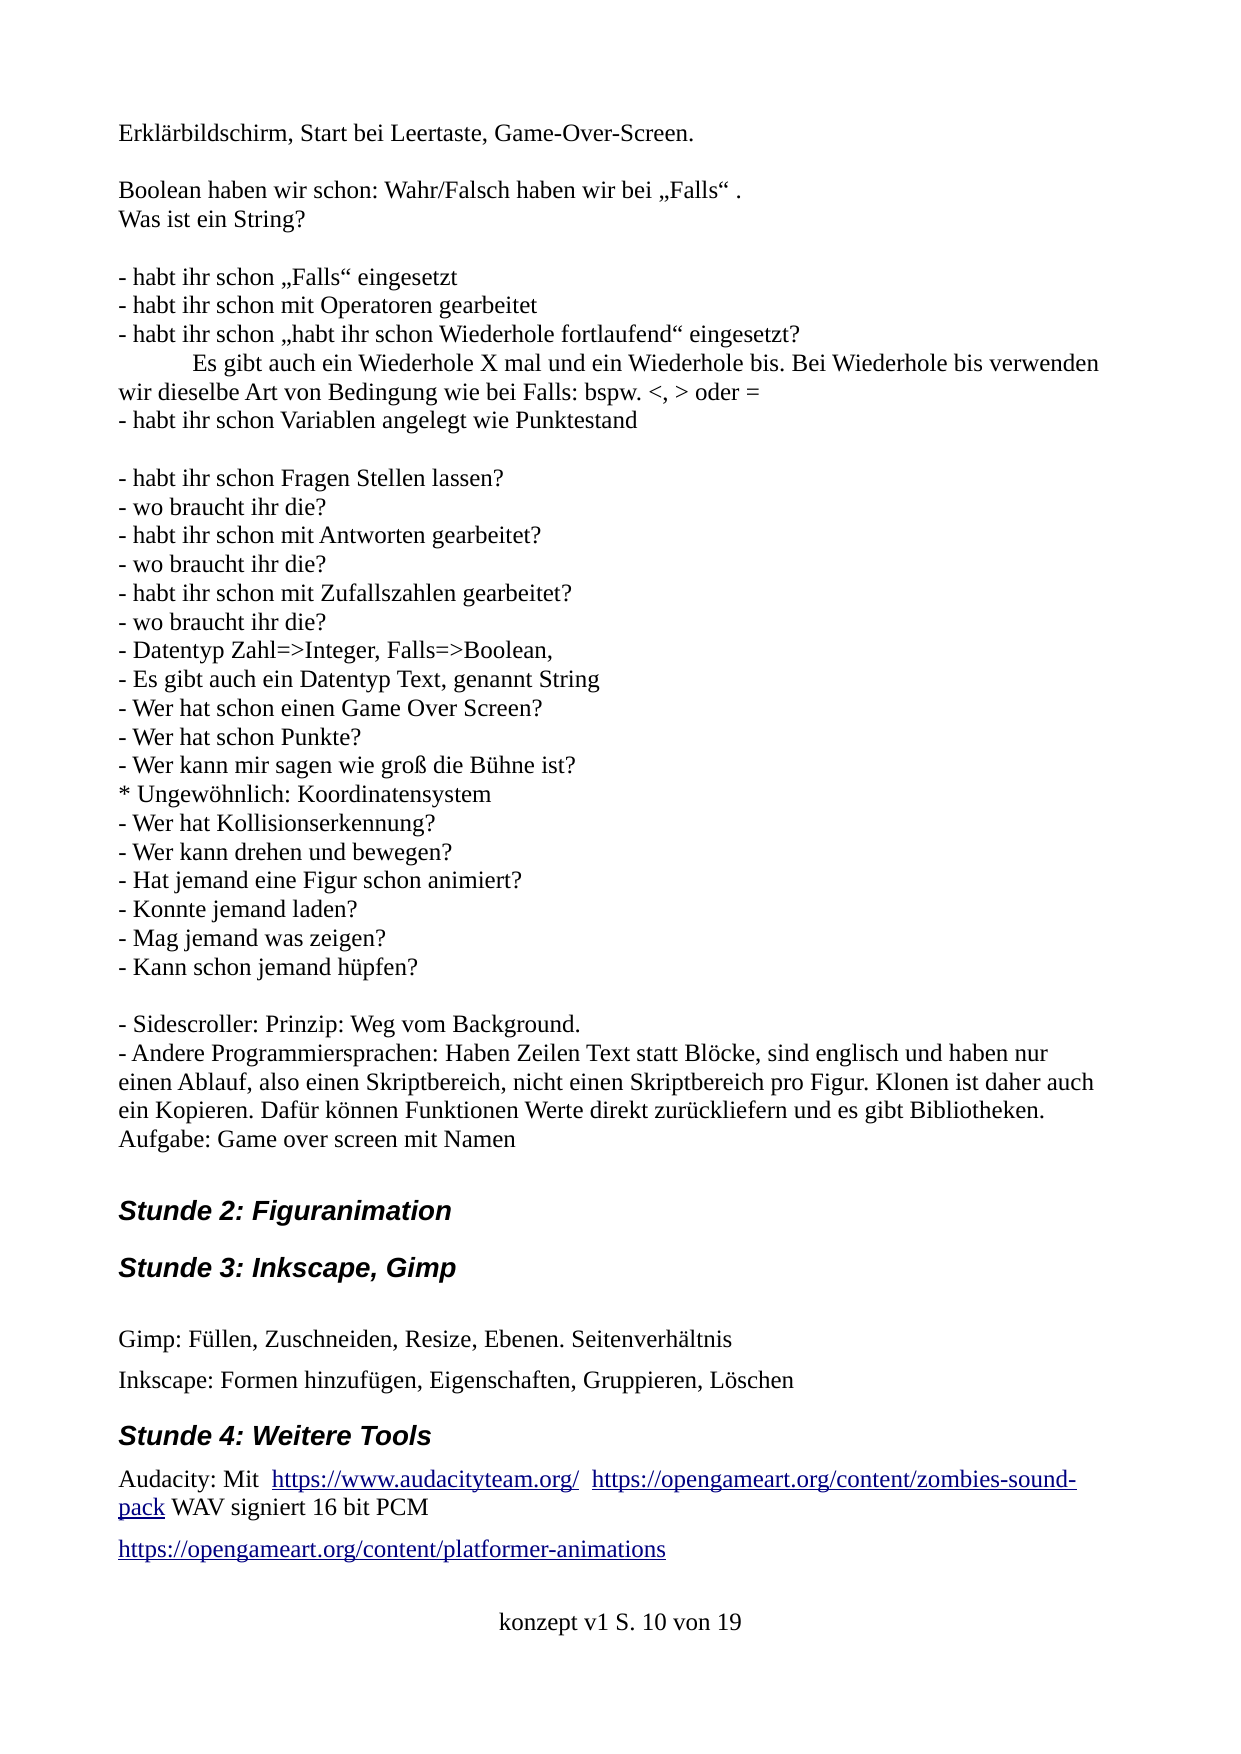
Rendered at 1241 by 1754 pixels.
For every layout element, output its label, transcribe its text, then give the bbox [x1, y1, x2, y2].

text Was ist ein String? [118, 204, 1122, 233]
text - Mag jemand was zeigen? [118, 923, 1122, 952]
text https://opengameart.org/content/platformer-animations [118, 1534, 1122, 1562]
text - wo braucht ihr die? [118, 549, 1122, 578]
text - habt ihr schon Fragen Stellen lassen? [118, 463, 1122, 492]
text - Datentyp Zahl=>Integer, Falls=>Boolean, [118, 636, 1122, 664]
text Boolean haben wir schon: Wahr/Falsch haben wir bei „Falls“ . [118, 176, 1122, 204]
text - Kann schon jemand hüpfen? [118, 952, 1122, 981]
text - Sidescroller: Prinzip: Weg vom Background. [118, 1009, 1122, 1038]
subtitle Stunde 4: Weitere Tools [118, 1419, 1122, 1451]
text * Ungewöhnlich: Koordinatensystem [118, 779, 1122, 808]
text - Wer hat Kollisionserkennung? [118, 808, 1122, 837]
text - habt ihr schon „habt ihr schon Wiederhole fortlaufend“ eingesetzt? [118, 319, 1122, 348]
subtitle Stunde 3: Inkscape, Gimp [118, 1251, 1122, 1283]
text - habt ihr schon mit Antworten gearbeitet? [118, 521, 1122, 549]
text - Wer kann mir sagen wie groß die Bühne ist? [118, 751, 1122, 779]
text - Wer kann drehen und bewegen? [118, 837, 1122, 866]
text - wo braucht ihr die? [118, 492, 1122, 521]
text - habt ihr schon mit Operatoren gearbeitet [118, 291, 1122, 319]
text Aufgabe: Game over screen mit Namen [118, 1124, 1122, 1153]
text einen Ablauf, also einen Skriptbereich, nicht einen Skriptbereich pro Figur. Klonen ist daher auch ein Kopieren. Dafür können Funktionen Werte direkt zurückliefern und es gibt Bibliotheken. [118, 1067, 1122, 1124]
text - wo braucht ihr die? [118, 607, 1122, 636]
text Gimp: Füllen, Zuschneiden, Resize, Ebenen. Seitenverhältnis [118, 1324, 1122, 1353]
text - Konnte jemand laden? [118, 894, 1122, 923]
subtitle Stunde 2: Figuranimation [118, 1194, 1122, 1226]
text - habt ihr schon „Falls“ eingesetzt [118, 262, 1122, 291]
text - Hat jemand eine Figur schon animiert? [118, 866, 1122, 894]
text - habt ihr schon mit Zufallszahlen gearbeitet? [118, 578, 1122, 607]
text Erklärbildschirm, Start bei Leertaste, Game-Over-Screen. [118, 118, 1122, 147]
text - Es gibt auch ein Datentyp Text, genannt String [118, 664, 1122, 693]
text - Wer hat schon einen Game Over Screen? [118, 693, 1122, 722]
text Audacity: Mit https://www.audacityteam.org/ https://opengameart.org/content/zombies-sound-pack WAV signiert 16 bit PCM [118, 1464, 1122, 1521]
text - habt ihr schon Variablen angelegt wie Punktestand [118, 406, 1122, 434]
text Es gibt auch ein Wiederhole X mal und ein Wiederhole bis. Bei Wiederhole bis verwenden wir dieselbe Art von Bedingung wie bei Falls: bspw. <, > oder = [118, 348, 1122, 406]
text Inkscape: Formen hinzufügen, Eigenschaften, Gruppieren, Löschen [118, 1366, 1122, 1394]
text - Andere Programmiersprachen: Haben Zeilen Text statt Blöcke, sind englisch und haben nur [118, 1038, 1122, 1067]
text - Wer hat schon Punkte? [118, 722, 1122, 751]
